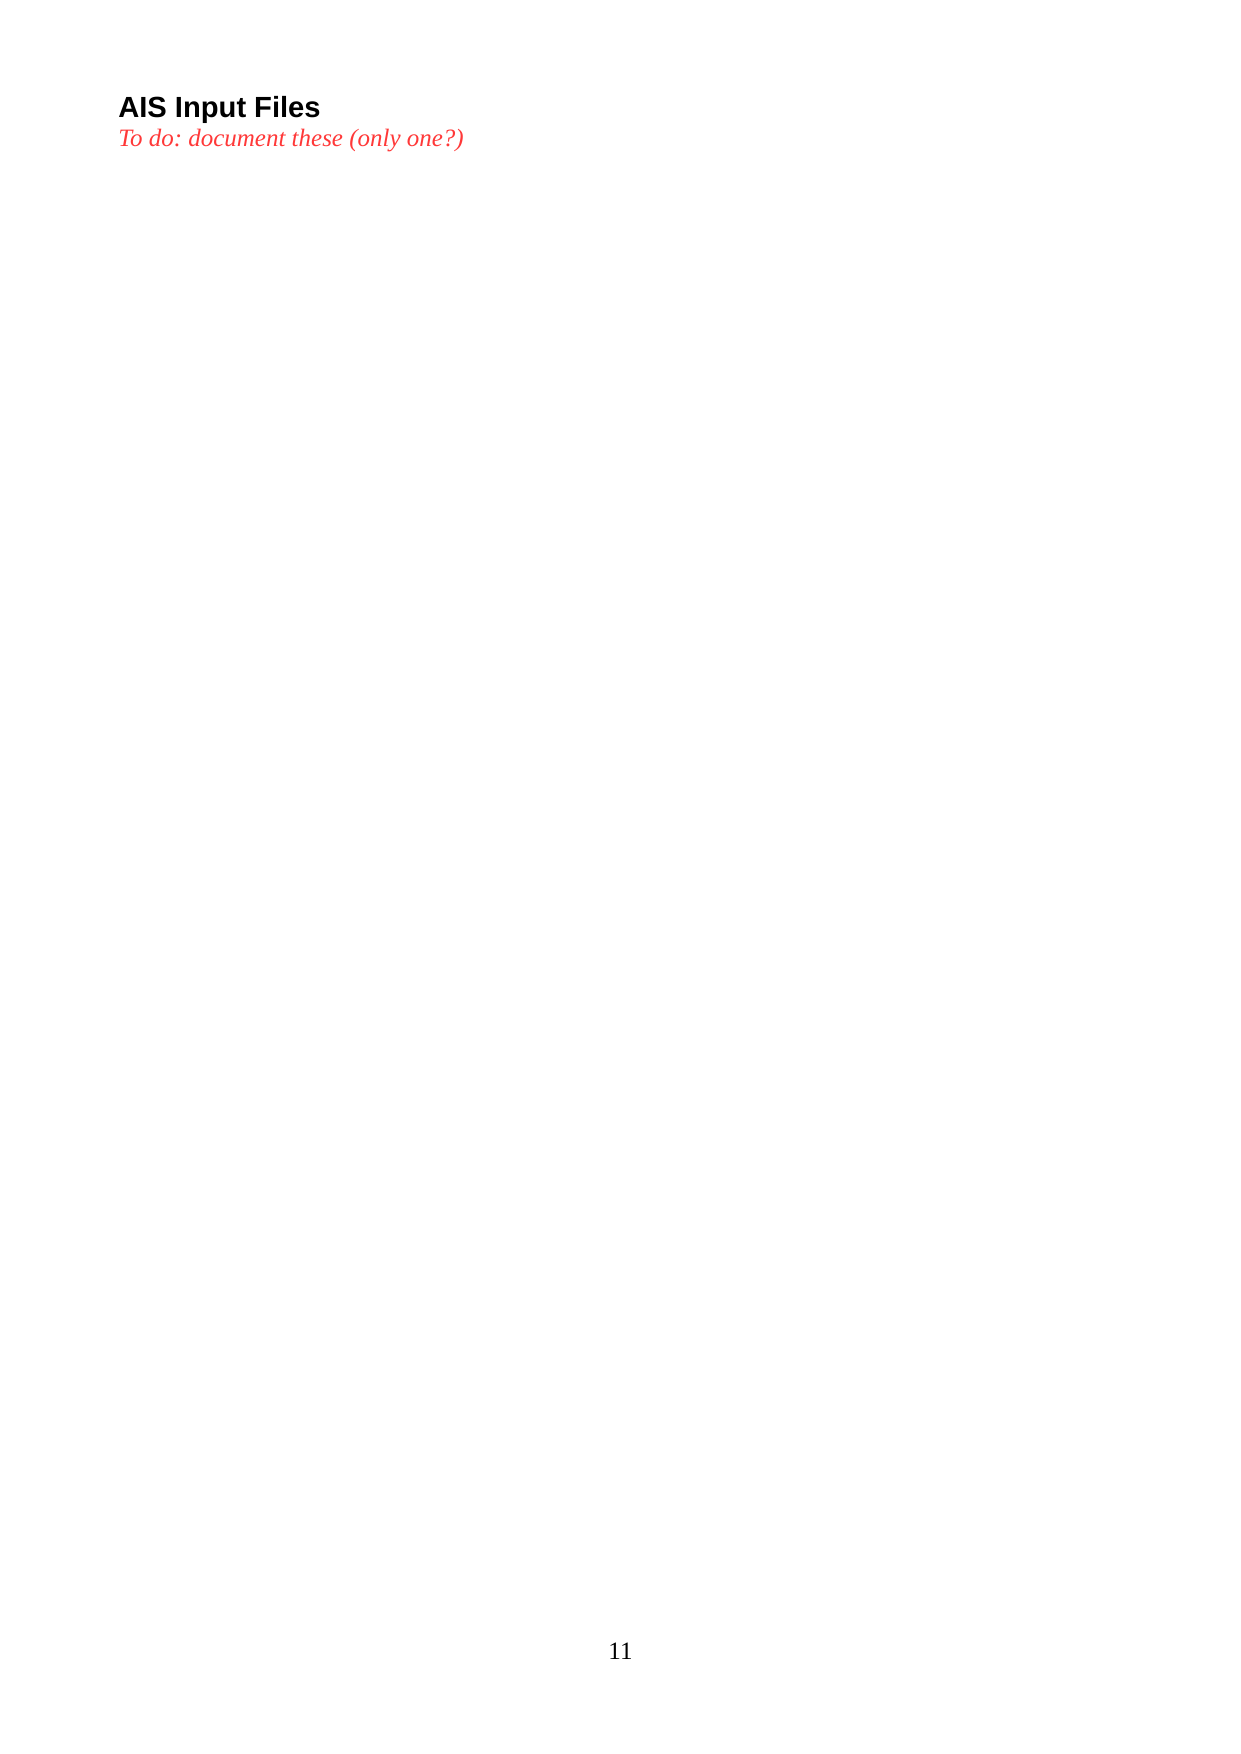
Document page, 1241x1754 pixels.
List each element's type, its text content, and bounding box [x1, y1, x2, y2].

subtitle AIS Input Files [118, 89, 1122, 123]
text To do: document these (only one?) [118, 123, 1122, 152]
